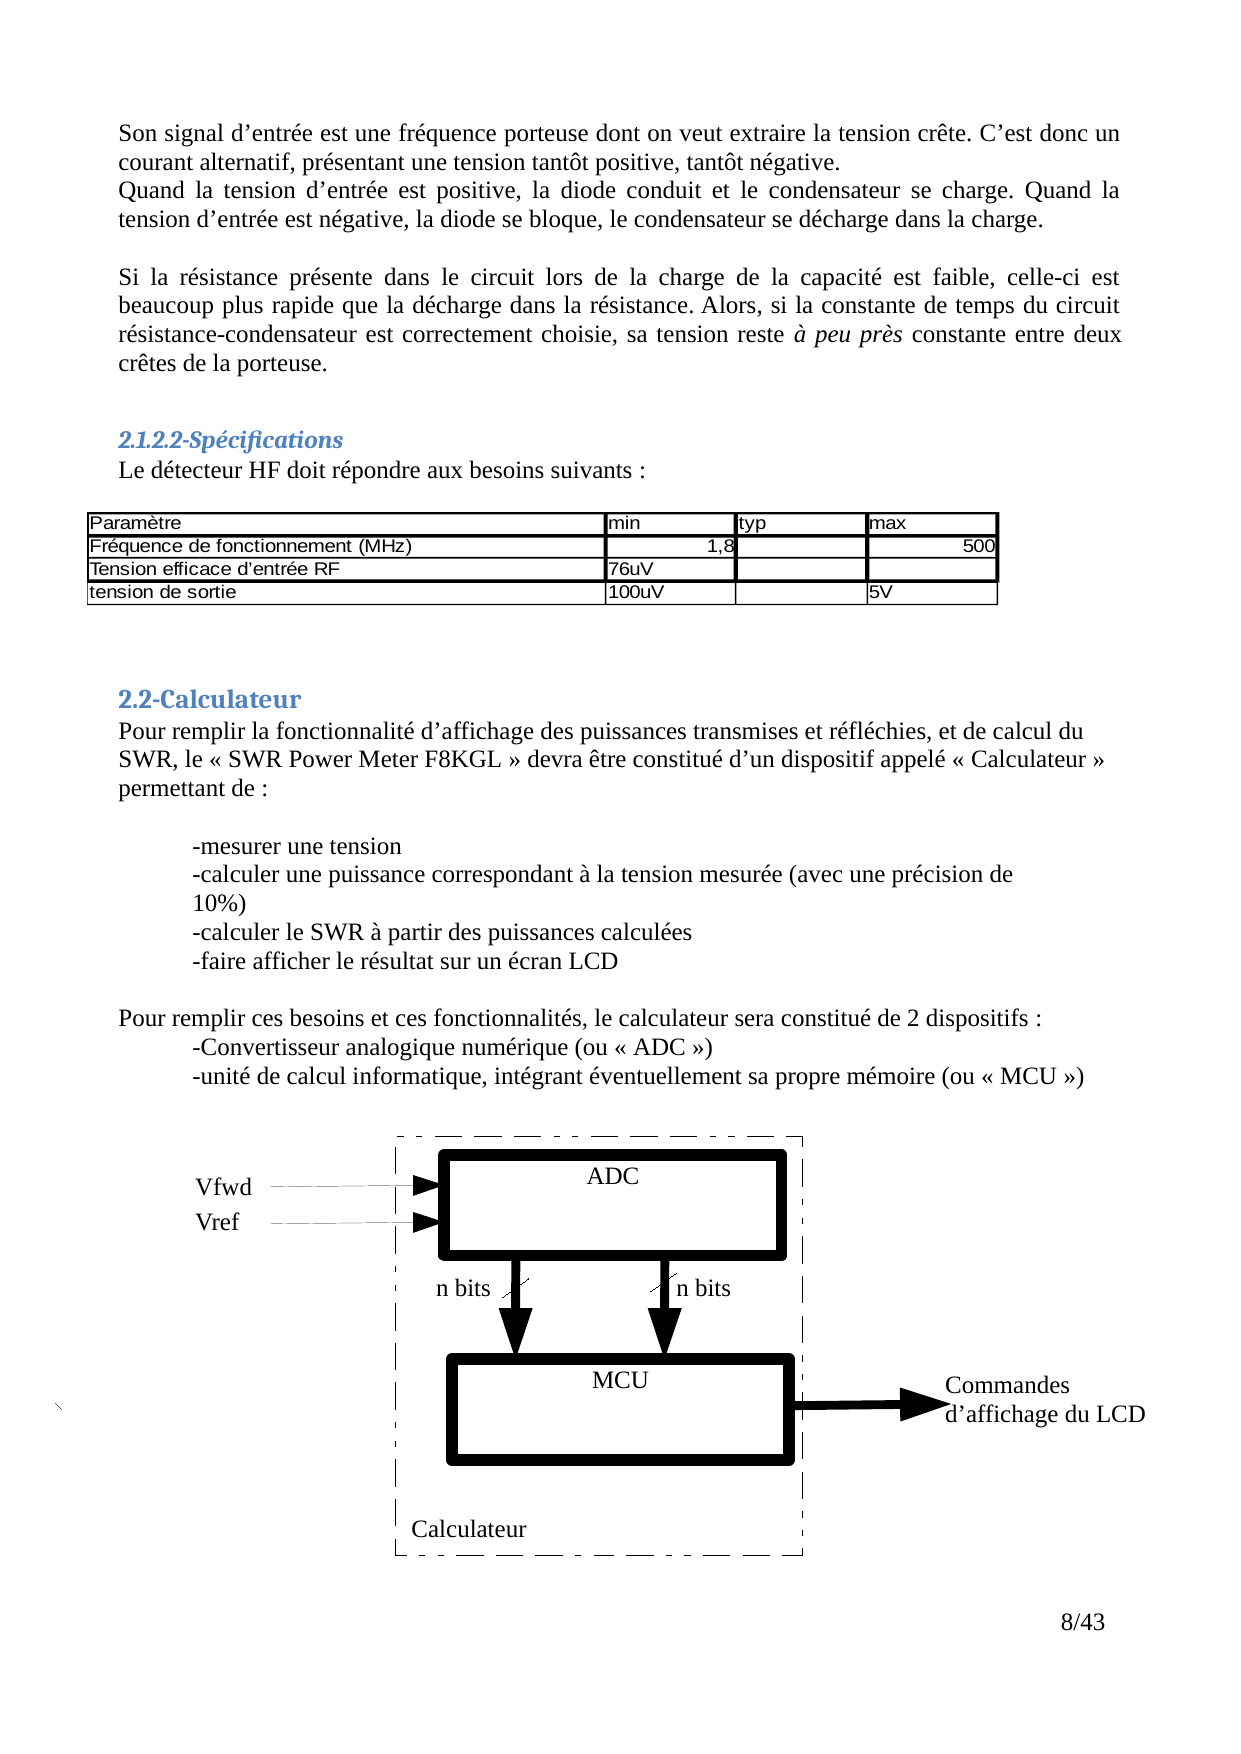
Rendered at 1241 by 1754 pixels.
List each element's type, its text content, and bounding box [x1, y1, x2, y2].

text Quand la tension d’entrée est positive, la diode conduit et le condensateur se charge. Quand la tension d’entrée est négative, la diode se bloque, le condensateur se décharge dans la charge. [118, 176, 1122, 233]
subtitle 2.2-Calculateur [118, 684, 1122, 716]
text Pour remplir la fonctionnalité d’affichage des puissances transmises et réfléchies, et de calcul du SWR, le « SWR Power Meter F8KGL » devra être constitué d’un dispositif appelé « Calculateur » permettant de : [118, 716, 1122, 802]
text -calculer le SWR à partir des puissances calculées [118, 917, 1122, 946]
text -calculer une puissance correspondant à la tension mesurée (avec une précision de 10%) [118, 859, 1122, 917]
text -mesurer une tension [118, 831, 1122, 859]
text Si la résistance présente dans le circuit lors de la charge de la capacité est faible, celle-ci est beaucoup plus rapide que la décharge dans la résistance. Alors, si la constante de temps du circuit résistance-condensateur est correctement choisie, sa tension reste à peu près constante entre deux crêtes de la porteuse. [118, 262, 1122, 377]
text -unité de calcul informatique, intégrant éventuellement sa propre mémoire (ou « MCU ») [118, 1061, 1122, 1089]
text Le détecteur HF doit répondre aux besoins suivants : [118, 455, 1122, 484]
text -Convertisseur analogique numérique (ou « ADC ») [118, 1032, 1122, 1061]
text Son signal d’entrée est une fréquence porteuse dont on veut extraire la tension crête. C’est donc un courant alternatif, présentant une tension tantôt positive, tantôt négative. [118, 118, 1122, 176]
subtitle 2.1.2.2-Spécifications [118, 426, 1122, 455]
text -faire afficher le résultat sur un écran LCD [118, 946, 1122, 974]
text Pour remplir ces besoins et ces fonctionnalités, le calculateur sera constitué de 2 dispositifs : [118, 1003, 1122, 1032]
